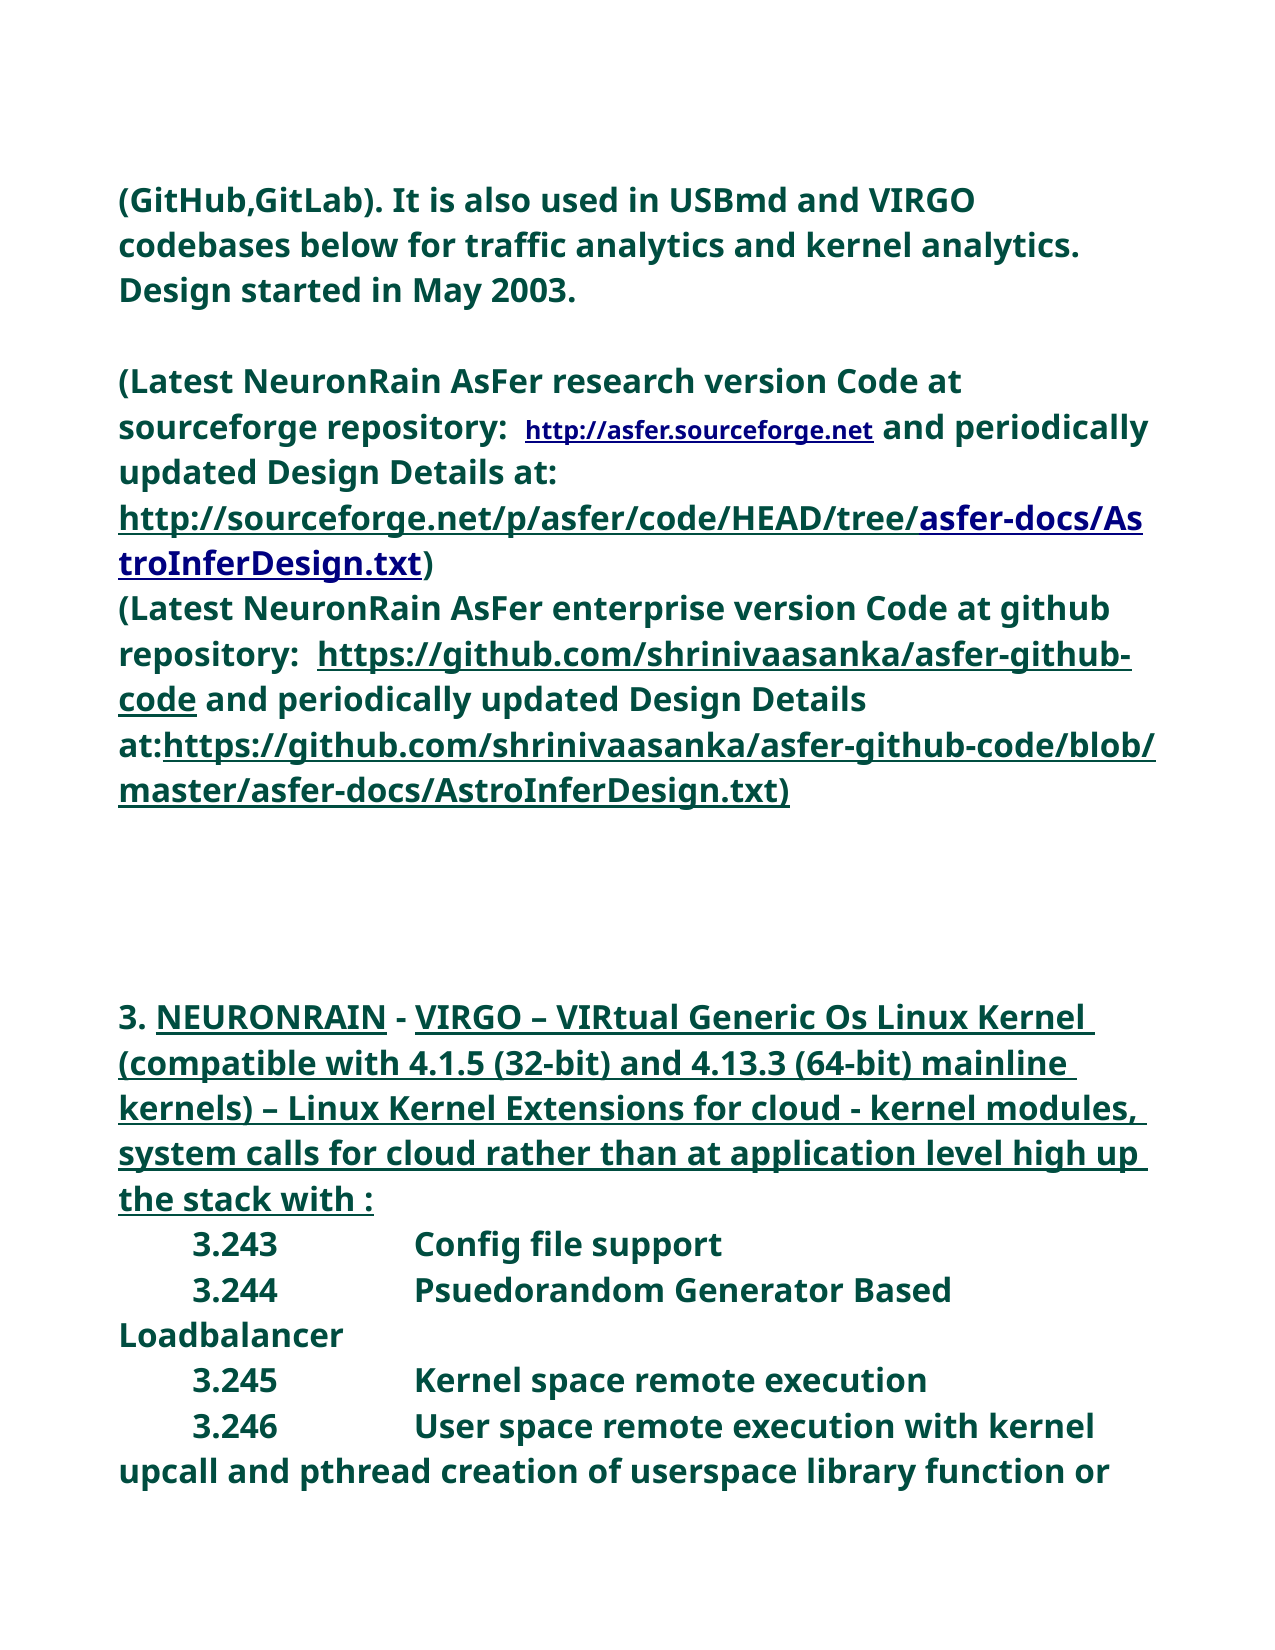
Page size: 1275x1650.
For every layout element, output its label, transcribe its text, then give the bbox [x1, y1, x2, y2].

text 3.244 Psuedorandom Generator Based Loadbalancer [118, 1266, 1157, 1357]
text (Latest NeuronRain AsFer enterprise version Code at github repository: https://github.com/shrinivaasanka/asfer-github-code and periodically updated Design Details at:https://github.com/shrinivaasanka/asfer-github-code/blob/master/asfer-docs/AstroInferDesign.txt) [118, 585, 1157, 812]
text 3.243 Config file support [118, 1221, 1157, 1266]
text 3.245 Kernel space remote execution [118, 1357, 1157, 1403]
text 3. NEURONRAIN - VIRGO – VIRtual Generic Os Linux Kernel (compatible with 4.1.5 (32-bit) and 4.13.3 (64-bit) mainline kernels) – Linux Kernel Extensions for cloud - kernel modules, system calls for cloud rather than at application level high up the stack with : [118, 994, 1157, 1221]
text (Latest NeuronRain AsFer research version Code at sourceforge repository: http://asfer.sourceforge.net and periodically updated Design Details at: http://sourceforge.net/p/asfer/code/HEAD/tree/asfer-docs/AstroInferDesign.txt) [118, 358, 1157, 585]
text (GitHub,GitLab). It is also used in USBmd and VIRGO codebases below for traffic analytics and kernel analytics. Design started in May 2003. [118, 176, 1157, 313]
text 3.246 User space remote execution with kernel upcall and pthread creation of userspace library function or [118, 1403, 1157, 1493]
